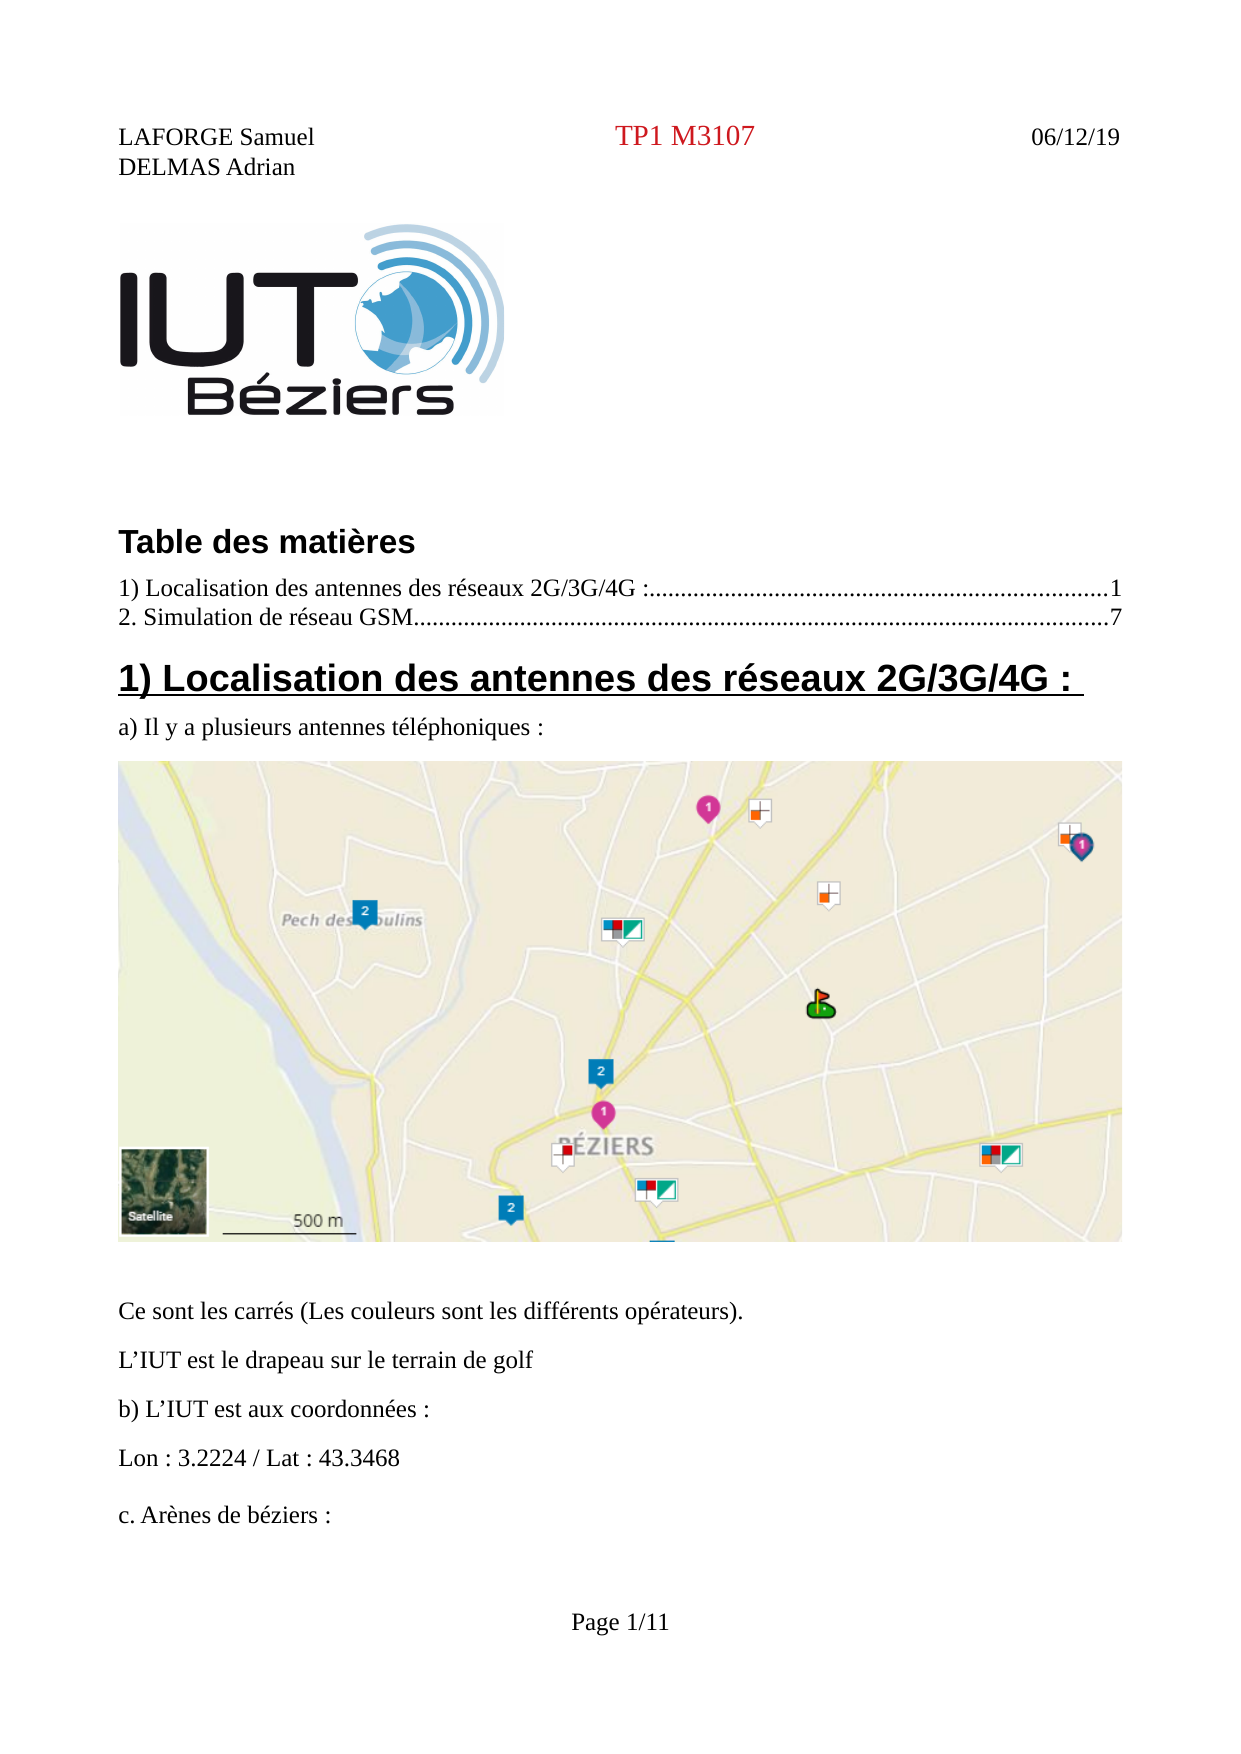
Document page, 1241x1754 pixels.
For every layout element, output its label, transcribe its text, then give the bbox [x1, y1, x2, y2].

picture [118, 761, 1123, 1242]
text 1) Localisation des antennes des réseaux 2G/3G/4G : 1 [118, 573, 1122, 602]
text a) Il y a plusieurs antennes téléphoniques : [118, 712, 1122, 741]
subtitle 1) Localisation des antennes des réseaux 2G/3G/4G : [118, 656, 1122, 699]
subtitle Table des matières [118, 522, 1122, 561]
text c. Arènes de béziers : [118, 1501, 1122, 1529]
text b) L’IUT est aux coordonnées : [118, 1394, 1122, 1423]
picture [120, 223, 505, 416]
text 2. Simulation de réseau GSM 7 [118, 602, 1122, 631]
text L’IUT est le drapeau sur le terrain de golf [118, 1345, 1122, 1374]
text Ce sont les carrés (Les couleurs sont les différents opérateurs). [118, 1296, 1122, 1325]
text Lon : 3.2224 / Lat : 43.3468 [118, 1443, 1122, 1472]
